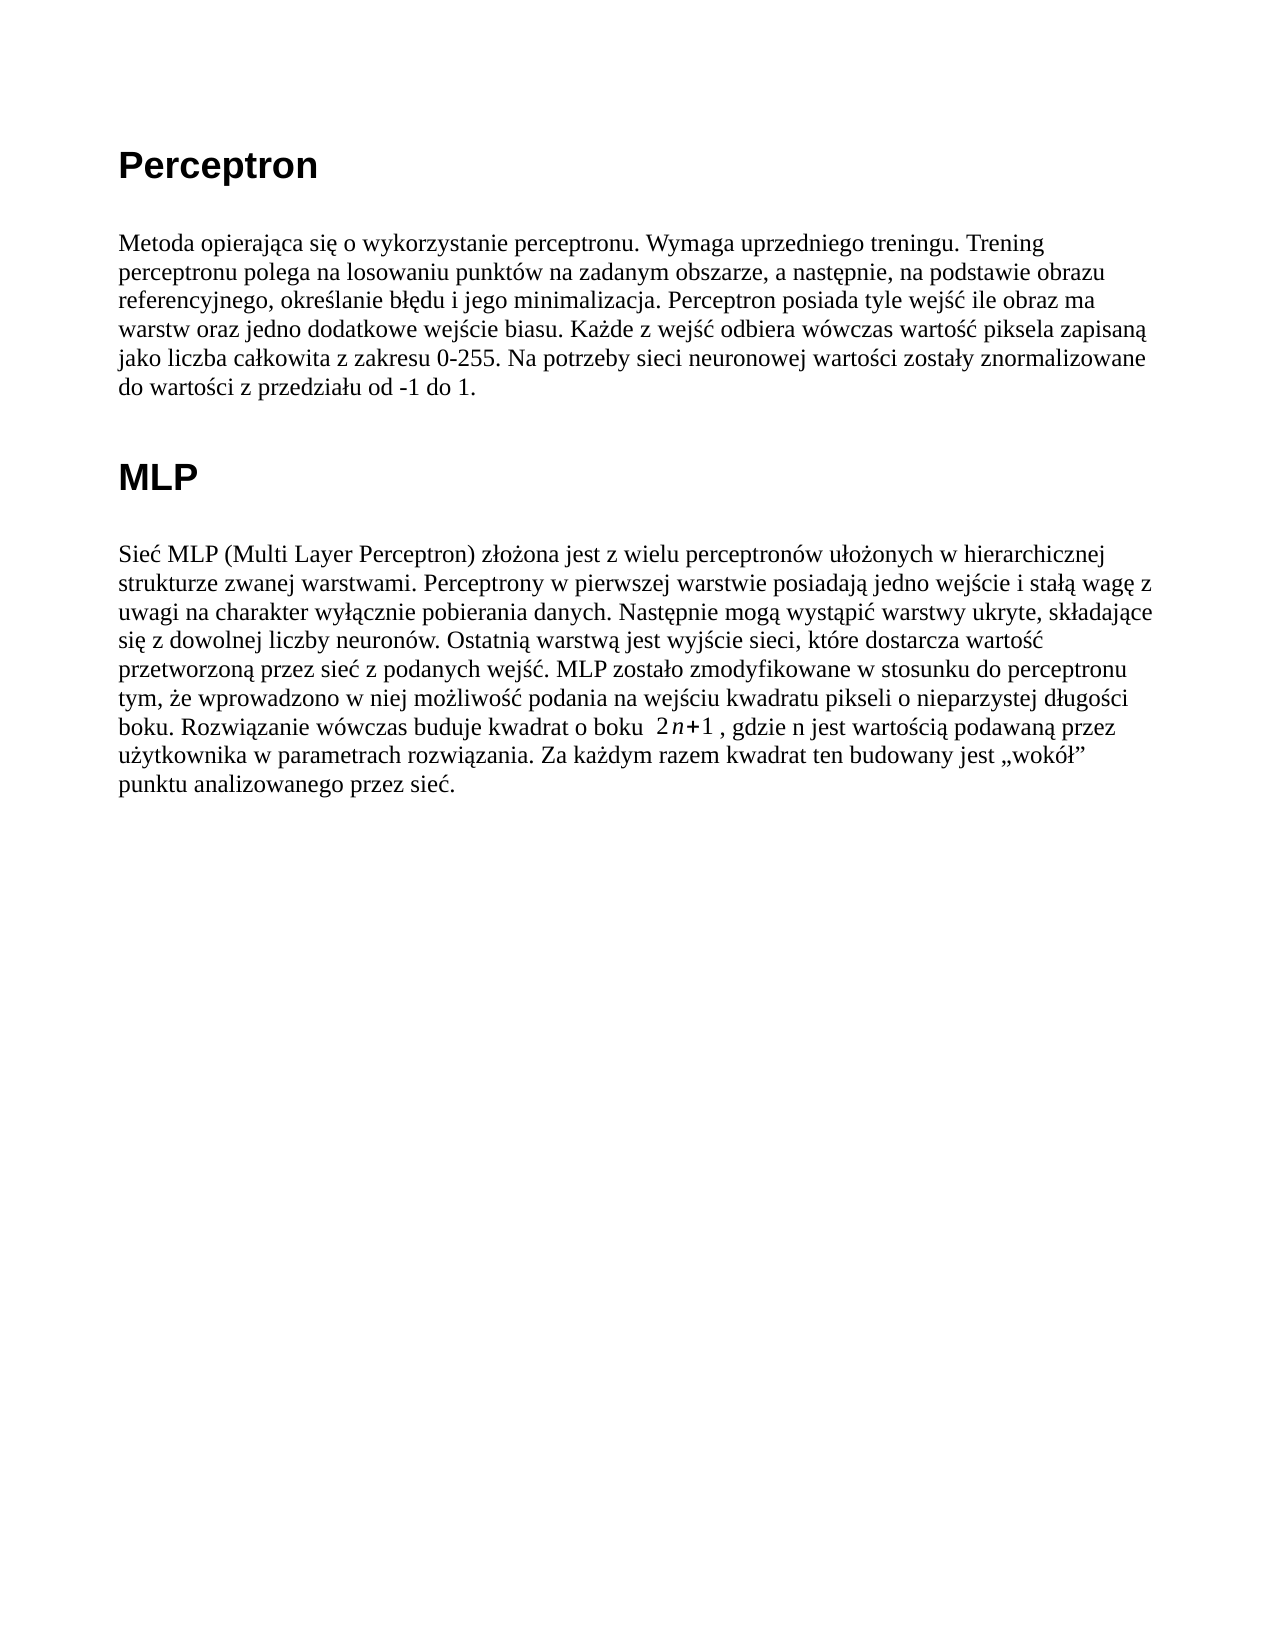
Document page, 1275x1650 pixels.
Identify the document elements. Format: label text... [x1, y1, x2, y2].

text Sieć MLP (Multi Layer Perceptron) złożona jest z wielu perceptronów ułożonych w hierarchicznej strukturze zwanej warstwami. Perceptrony w pierwszej warstwie posiadają jedno wejście i stałą wagę z uwagi na charakter wyłącznie pobierania danych. Następnie mogą wystąpić warstwy ukryte, składające się z dowolnej liczby neuronów. Ostatnią warstwą jest wyjście sieci, które dostarcza wartość przetworzoną przez sieć z podanych wejść. MLP zostało zmodyfikowane w stosunku do perceptronu tym, że wprowadzono w niej możliwość podania na wejściu kwadratu pikseli o nieparzystej długości boku. Rozwiązanie wówczas buduje kwadrat o boku , gdzie n jest wartością podawaną przez użytkownika w parametrach rozwiązania. Za każdym razem kwadrat ten budowany jest „wokół” punktu analizowanego przez sieć. [118, 539, 1157, 798]
text Metoda opierająca się o wykorzystanie perceptronu. Wymaga uprzedniego treningu. Trening perceptronu polega na losowaniu punktów na zadanym obszarze, a następnie, na podstawie obrazu referencyjnego, określanie błędu i jego minimalizacja. Perceptron posiada tyle wejść ile obraz ma warstw oraz jedno dodatkowe wejście biasu. Każde z wejść odbiera wówczas wartość piksela zapisaną jako liczba całkowita z zakresu 0-255. Na potrzeby sieci neuronowej wartości zostały znormalizowane do wartości z przedziału od -1 do 1. [118, 228, 1157, 401]
subtitle MLP [118, 454, 1157, 498]
subtitle Perceptron [118, 143, 1157, 187]
